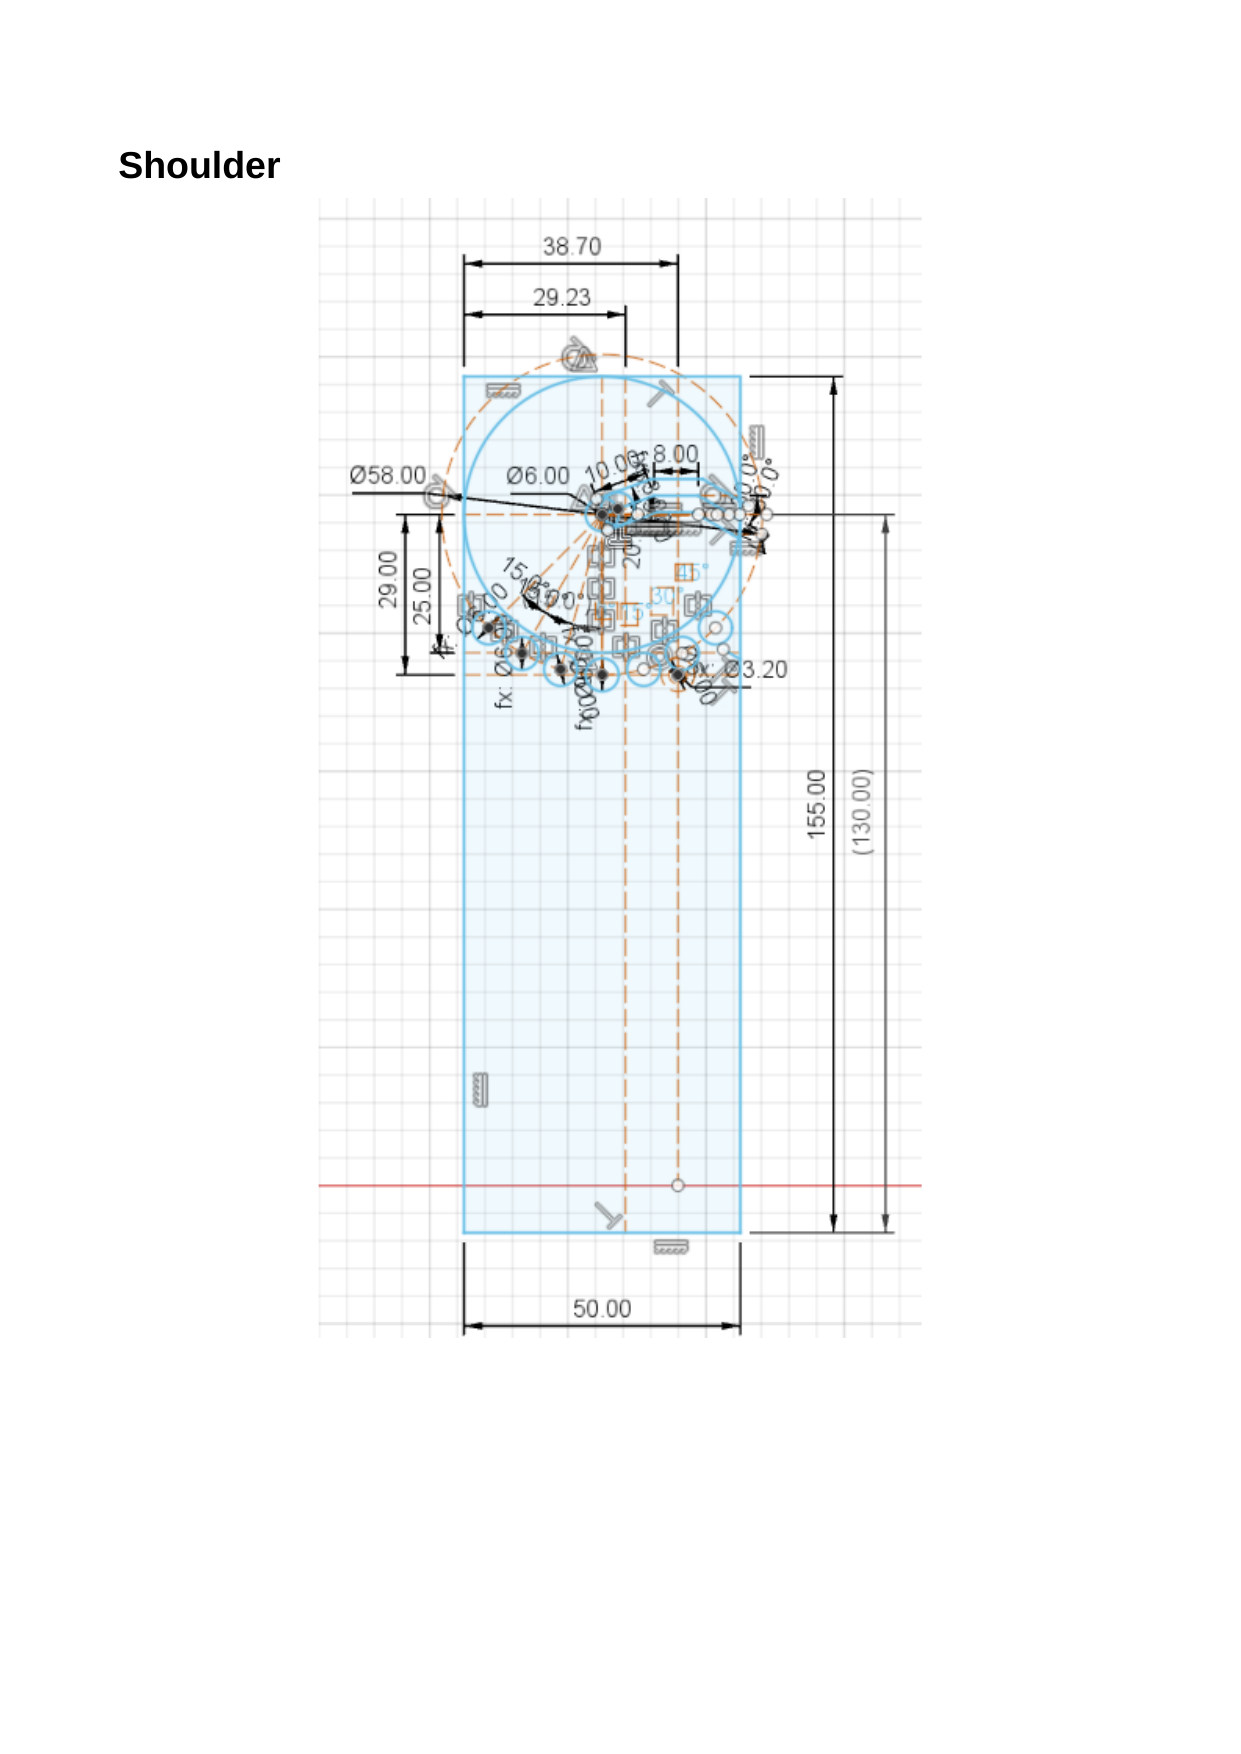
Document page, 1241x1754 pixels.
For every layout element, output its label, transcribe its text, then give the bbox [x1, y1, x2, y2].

picture [318, 198, 922, 1338]
subtitle Shoulder [118, 143, 1122, 186]
